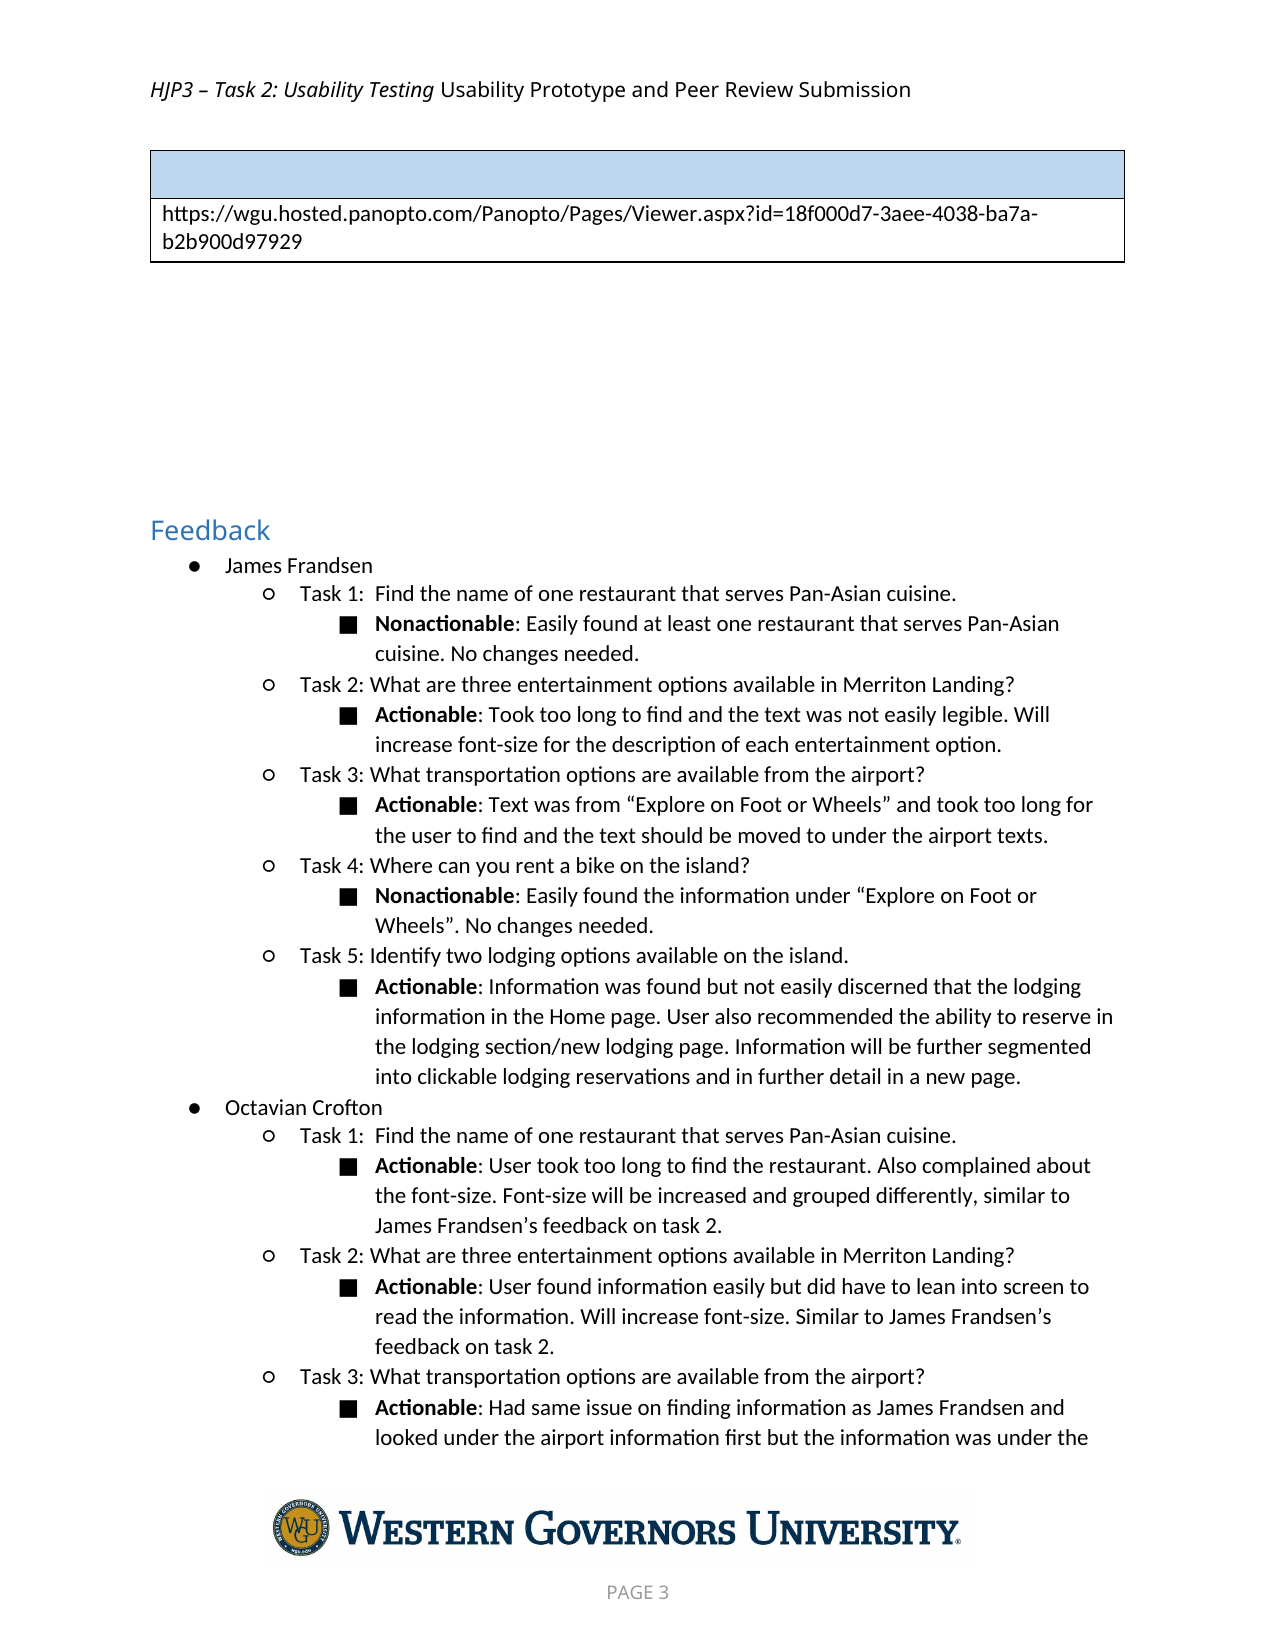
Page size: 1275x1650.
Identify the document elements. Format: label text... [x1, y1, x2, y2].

subtitle Feedback [150, 511, 1125, 548]
picture [263, 1488, 974, 1567]
list James Frandsen [187, 551, 1125, 579]
list Task 3: What transportation options are available from the airport? [262, 1362, 1125, 1390]
table_cell [151, 151, 1124, 198]
list Nonactionable: Easily found at least one restaurant that serves Pan-Asian cuisine. No changes needed. [337, 609, 1125, 668]
list Actionable: User took too long to find the restaurant. Also complained about the font-size. Font-size will be increased and grouped differently, similar to James Frandsen’s feedback on task 2. [337, 1151, 1125, 1239]
list Task 2: What are three entertainment options available in Merriton Landing? [262, 670, 1125, 698]
list Task 1: Find the name of one restaurant that serves Pan-Asian cuisine. [262, 579, 1125, 607]
list Actionable: Took too long to find and the text was not easily legible. Will increase font-size for the description of each entertainment option. [337, 700, 1125, 758]
table_cell https://wgu.hosted.panopto.com/Panopto/Pages/Viewer.aspx?id=18f000d7-3aee-4038-ba7a-b2b900d97929 [151, 199, 1124, 261]
list Actionable: Had same issue on finding information as James Frandsen and looked under the airport information first but the information was under the [337, 1393, 1125, 1451]
list Task 5: Identify two lodging options available on the island. [262, 942, 1125, 970]
list Nonactionable: Easily found the information under “Explore on Foot or Wheels”. No changes needed. [337, 881, 1125, 939]
list Octavian Crofton [187, 1093, 1125, 1121]
list Task 1: Find the name of one restaurant that serves Pan-Asian cuisine. [262, 1121, 1125, 1149]
list Task 2: What are three entertainment options available in Merriton Landing? [262, 1242, 1125, 1269]
list Actionable: User found information easily but did have to lean into screen to read the information. Will increase font-size. Similar to James Frandsen’s feedback on task 2. [337, 1272, 1125, 1360]
list Actionable: Information was found but not easily discerned that the lodging information in the Home page. User also recommended the ability to reserve in the lodging section/new lodging page. Information will be further segmented into clickable lodging reservations and in further detail in a new page. [337, 972, 1125, 1091]
list Actionable: Text was from “Explore on Foot or Wheels” and took too long for the user to find and the text should be moved to under the airport texts. [337, 791, 1125, 849]
list Task 3: What transportation options are available from the airport? [262, 760, 1125, 788]
list Task 4: Where can you rent a bike on the island? [262, 851, 1125, 879]
